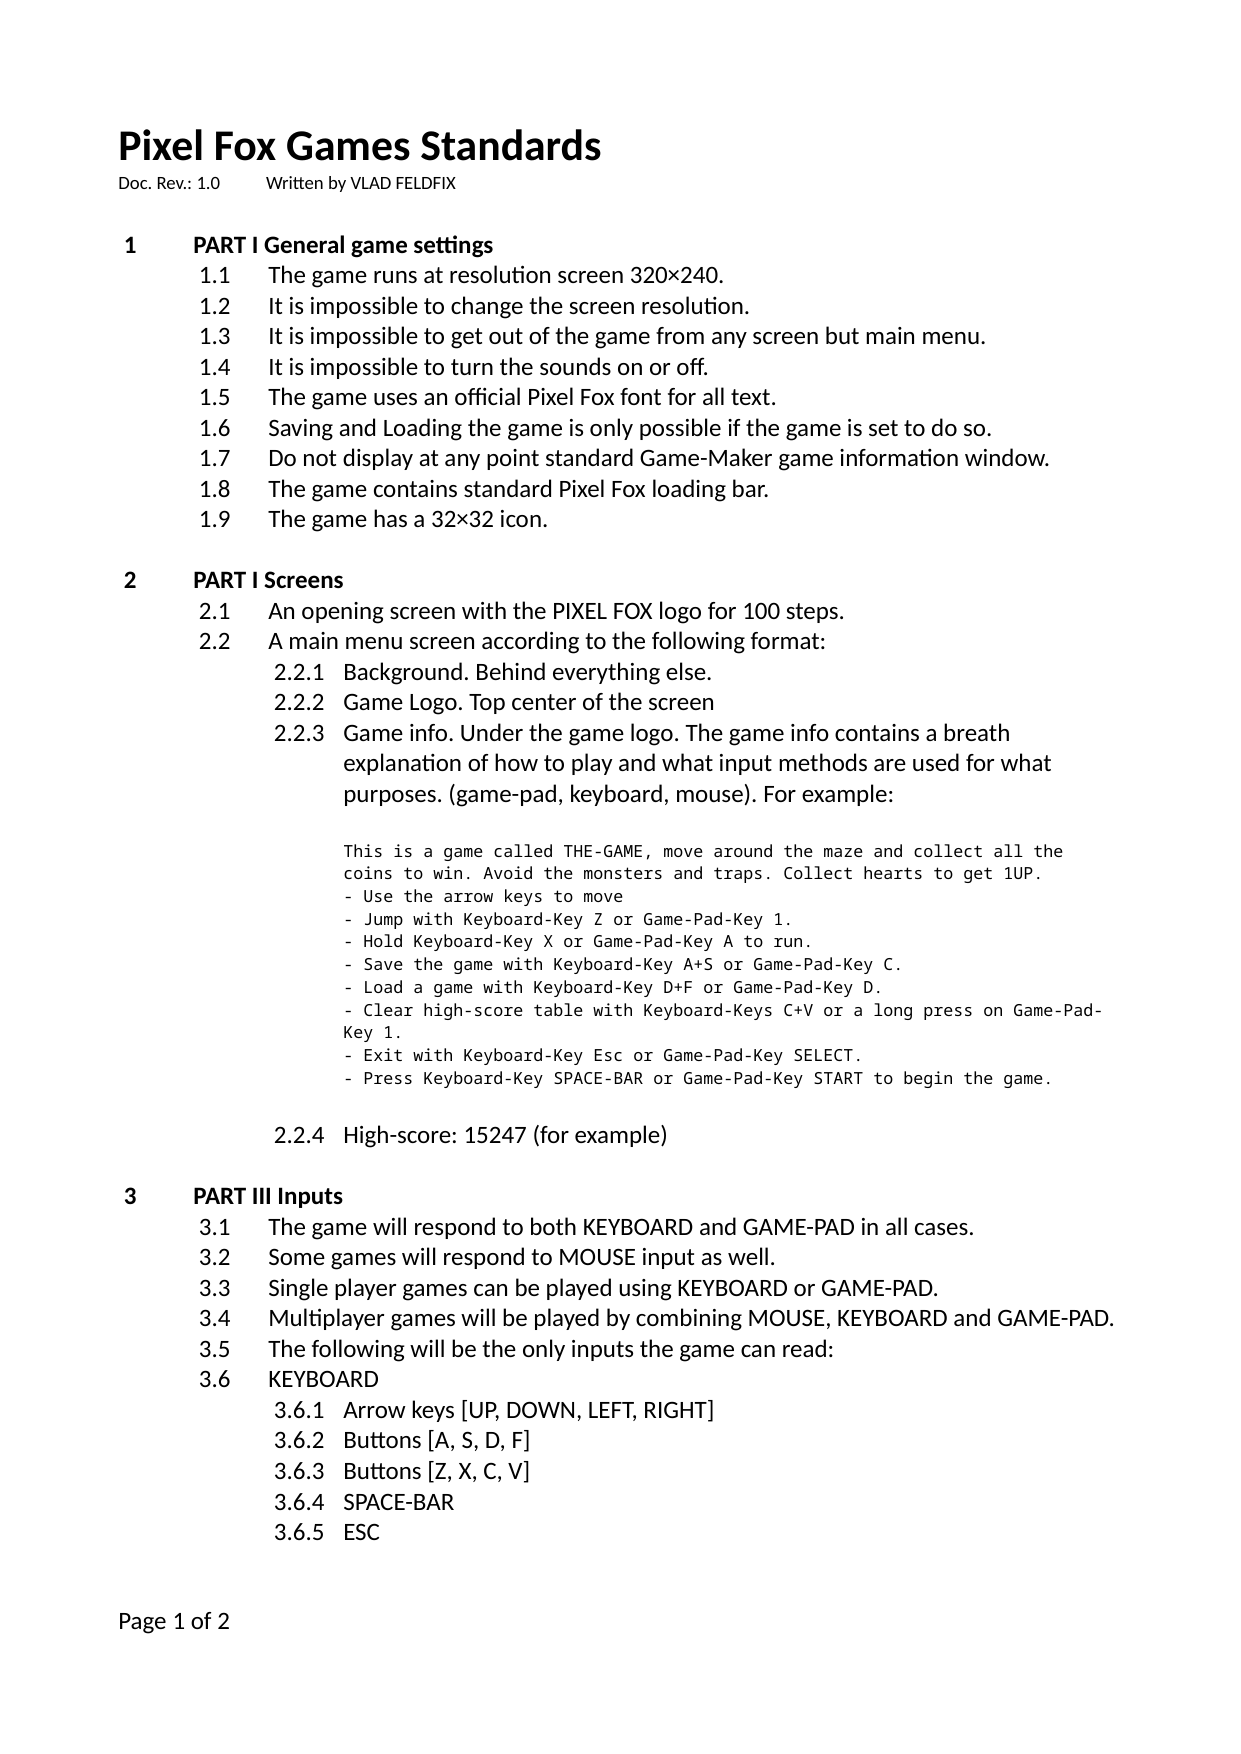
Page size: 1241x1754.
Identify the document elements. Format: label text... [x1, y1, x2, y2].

list Buttons [Z, X, C, V] [268, 1455, 1122, 1486]
list ESC [268, 1516, 1122, 1547]
list SPACE-BAR [268, 1486, 1122, 1516]
list Buttons [A, S, D, F] [268, 1425, 1122, 1455]
list Background. Behind everything else. [268, 656, 1122, 687]
list High-score: 15247 (for example) [268, 1119, 1122, 1150]
list KEYBOARD [193, 1364, 1122, 1394]
list The game runs at resolution screen 320×240. [193, 259, 1122, 290]
list It is impossible to turn the sounds on or off. [193, 351, 1122, 381]
list It is impossible to change the screen resolution. [193, 290, 1122, 320]
list It is impossible to get out of the game from any screen but main menu. [193, 320, 1122, 351]
list Multiplayer games will be played by combining MOUSE, KEYBOARD and GAME-PAD. [193, 1303, 1122, 1333]
list The game has a 32×32 icon. [193, 503, 1122, 534]
list PART I Screens [118, 564, 1122, 595]
list Arrow keys [UP, DOWN, LEFT, RIGHT] [268, 1394, 1122, 1425]
list An opening screen with the PIXEL FOX logo for 100 steps. [193, 595, 1122, 626]
list Do not display at any point standard Game-Maker game information window. [193, 442, 1122, 473]
list PART III Inputs [118, 1181, 1122, 1211]
list The game contains standard Pixel Fox loading bar. [193, 473, 1122, 503]
list Single player games can be played using KEYBOARD or GAME-PAD. [193, 1272, 1122, 1303]
list Game info. Under the game logo. The game info contains a breath explanation of how to play and what input methods are used for what purposes. (game-pad, keyboard, mouse). For example: This is a game called THE-GAME, move around the maze and collect all the coins to win. Avoid the monsters and traps. Collect hearts to get 1UP. - Use the arrow keys to move - Jump with Keyboard-Key Z or Game-Pad-Key 1. - Hold Keyboard-Key X or Game-Pad-Key A to run. - Save the game with Keyboard-Key A+S or Game-Pad-Key C. - Load a game with Keyboard-Key D+F or Game-Pad-Key D. - Clear high-score table with Keyboard-Keys C+V or a long press on Game-Pad-Key 1. - Exit with Keyboard-Key Esc or Game-Pad-Key SELECT. - Press Keyboard-Key SPACE-BAR or Game-Pad-Key START to begin the game. [268, 717, 1122, 1089]
list Saving and Loading the game is only possible if the game is set to do so. [193, 412, 1122, 442]
list The game uses an official Pixel Fox font for all text. [193, 381, 1122, 412]
list A main menu screen according to the following format: [193, 626, 1122, 656]
list The game will respond to both KEYBOARD and GAME-PAD in all cases. [193, 1211, 1122, 1242]
list Some games will respond to MOUSE input as well. [193, 1242, 1122, 1272]
list Game Logo. Top center of the screen [268, 687, 1122, 717]
list The following will be the only inputs the game can read: [193, 1333, 1122, 1364]
list PART I General game settings [118, 229, 1122, 259]
